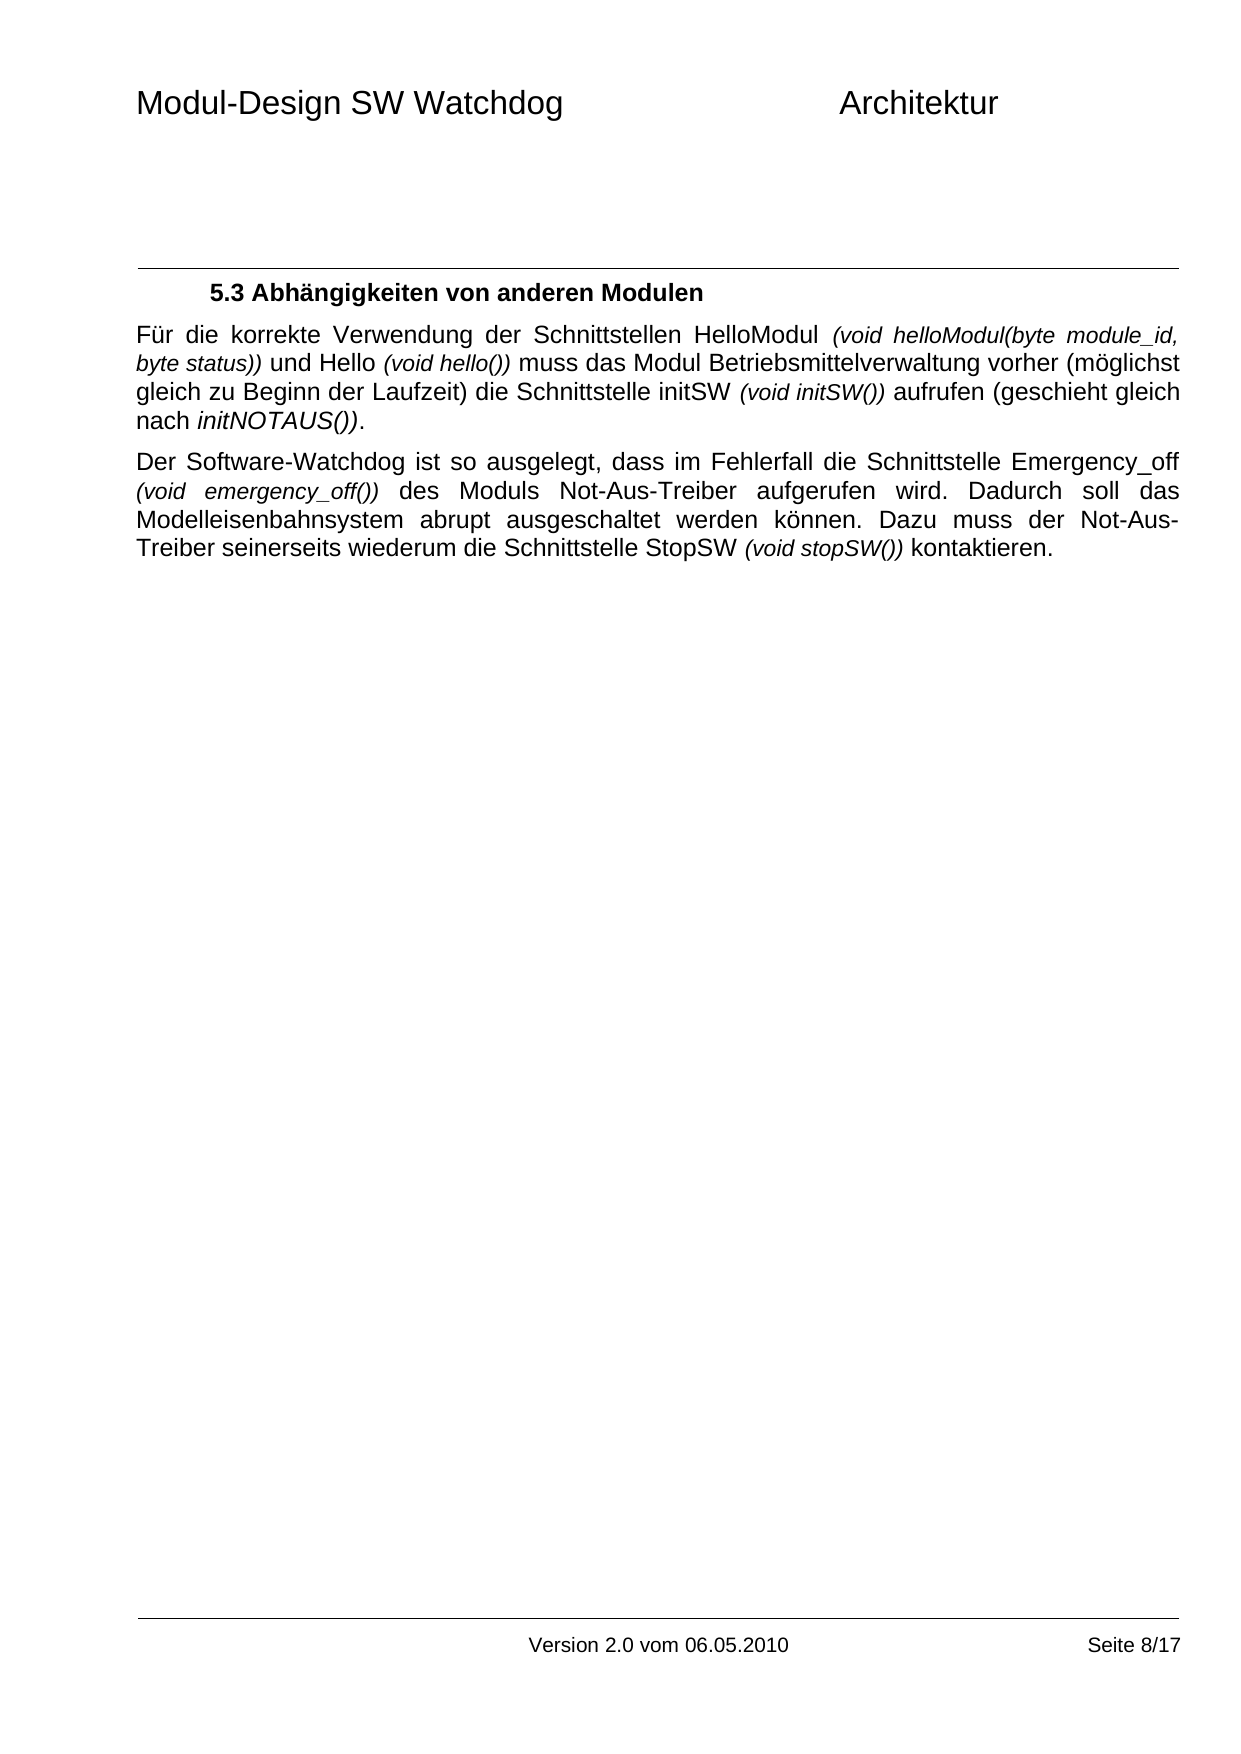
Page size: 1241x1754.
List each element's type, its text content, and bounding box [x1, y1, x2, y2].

text Für die korrekte Verwendung der Schnittstellen HelloModul (void helloModul(byte module_id, byte status)) und Hello (void hello()) muss das Modul Betriebsmittelverwaltung vorher (möglichst gleich zu Beginn der Laufzeit) die Schnittstelle initSW (void initSW()) aufrufen (geschieht gleich nach initNOTAUS()). [136, 319, 1181, 434]
subtitle Abhängigkeiten von anderen Modulen [209, 289, 1181, 307]
text Der Software-Watchdog ist so ausgelegt, dass im Fehlerfall die Schnittstelle Emergency_off (void emergency_off()) des Moduls Not-Aus-Treiber aufgerufen wird. Dadurch soll das Modelleisenbahnsystem abrupt ausgeschaltet werden können. Dazu muss der Not-Aus-Treiber seinerseits wiederum die Schnittstelle StopSW (void stopSW()) kontaktieren. [136, 447, 1181, 562]
